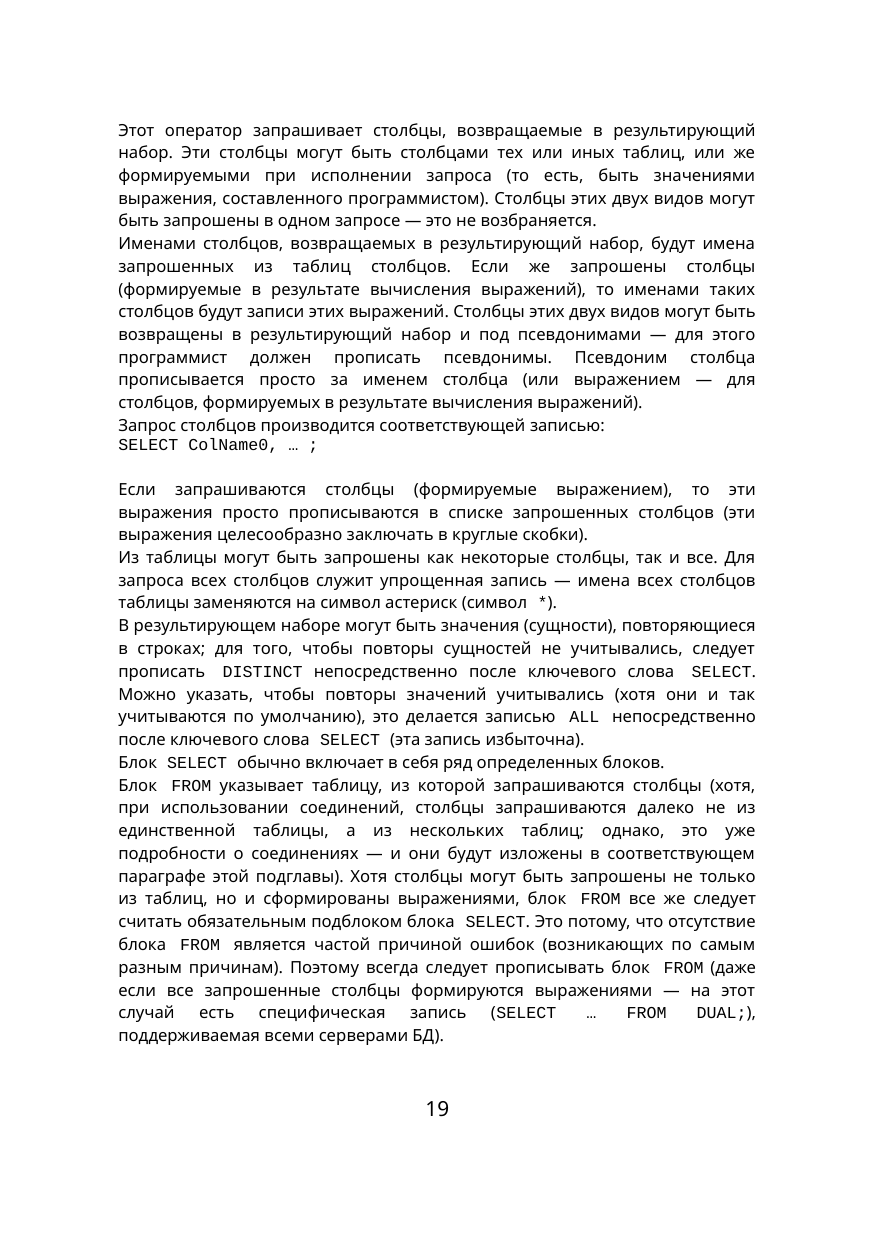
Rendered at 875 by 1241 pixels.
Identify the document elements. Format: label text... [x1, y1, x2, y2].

text Если запрашиваются столбцы (формируемые выражением), то эти выражения просто прописываются в списке запрошенных столбцов (эти выражения целесообразно заключать в круглые скобки). [118, 478, 756, 546]
text Из таблицы могут быть запрошены как некоторые столбцы, так и все. Для запроса всех столбцов служит упрощенная запись — имена всех столбцов таблицы заменяются на символ астериск (символ *). [118, 546, 756, 614]
text Именами столбцов, возвращаемых в результирующий набор, будут имена запрошенных из таблиц столбцов. Если же запрошены столбцы (формируемые в результате вычисления выражений), то именами таких столбцов будут записи этих выражений. Столбцы этих двух видов могут быть возвращены в результирующий набор и под псевдонимами — для этого программист должен прописать псевдонимы. Псевдоним столбца прописывается просто за именем столбца (или выражением — для столбцов, формируемых в результате вычисления выражений). [118, 232, 756, 413]
text Запрос столбцов производится соответствующей записью: [118, 413, 756, 436]
text Блок FROM указывает таблицу, из которой запрашиваются столбцы (хотя, при использовании соединений, столбцы запрашиваются далеко не из единственной таблицы, а из нескольких таблиц; однако, это уже подробности о соединениях — и они будут изложены в соответствующем параграфе этой подглавы). Хотя столбцы могут быть запрошены не только из таблиц, но и сформированы выражениями, блок FROM все же следует считать обязательным подблоком блока SELECT. Это потому, что отсутствие блока FROM является частой причиной ошибок (возникающих по самым разным причинам). Поэтому всегда следует прописывать блок FROM (даже если все запрошенные столбцы формируются выражениями — на этот случай есть специфическая запись (SELECT … FROM DUAL;), поддерживаемая всеми серверами БД). [118, 773, 756, 1046]
text В результирующем наборе могут быть значения (сущности), повторяющиеся в строках; для того, чтобы повторы сущностей не учитывались, следует прописать DISTINCT непосредственно после ключевого слова SELECT. Можно указать, чтобы повторы значений учитывались (хотя они и так учитываются по умолчанию), это делается записью ALL непосредственно после ключевого слова SELECT (эта запись избыточна). [118, 614, 756, 751]
text Этот оператор запрашивает столбцы, возвращаемые в результирующий набор. Эти столбцы могут быть столбцами тех или иных таблиц, или же формируемыми при исполнении запроса (то есть, быть значениями выражения, составленного программистом). Столбцы этих двух видов могут быть запрошены в одном запросе — это не возбраняется. [118, 118, 756, 232]
text Блок SELECT обычно включает в себя ряд определенных блоков. [118, 751, 756, 773]
text SELECT ColName0, … ; [118, 436, 756, 455]
